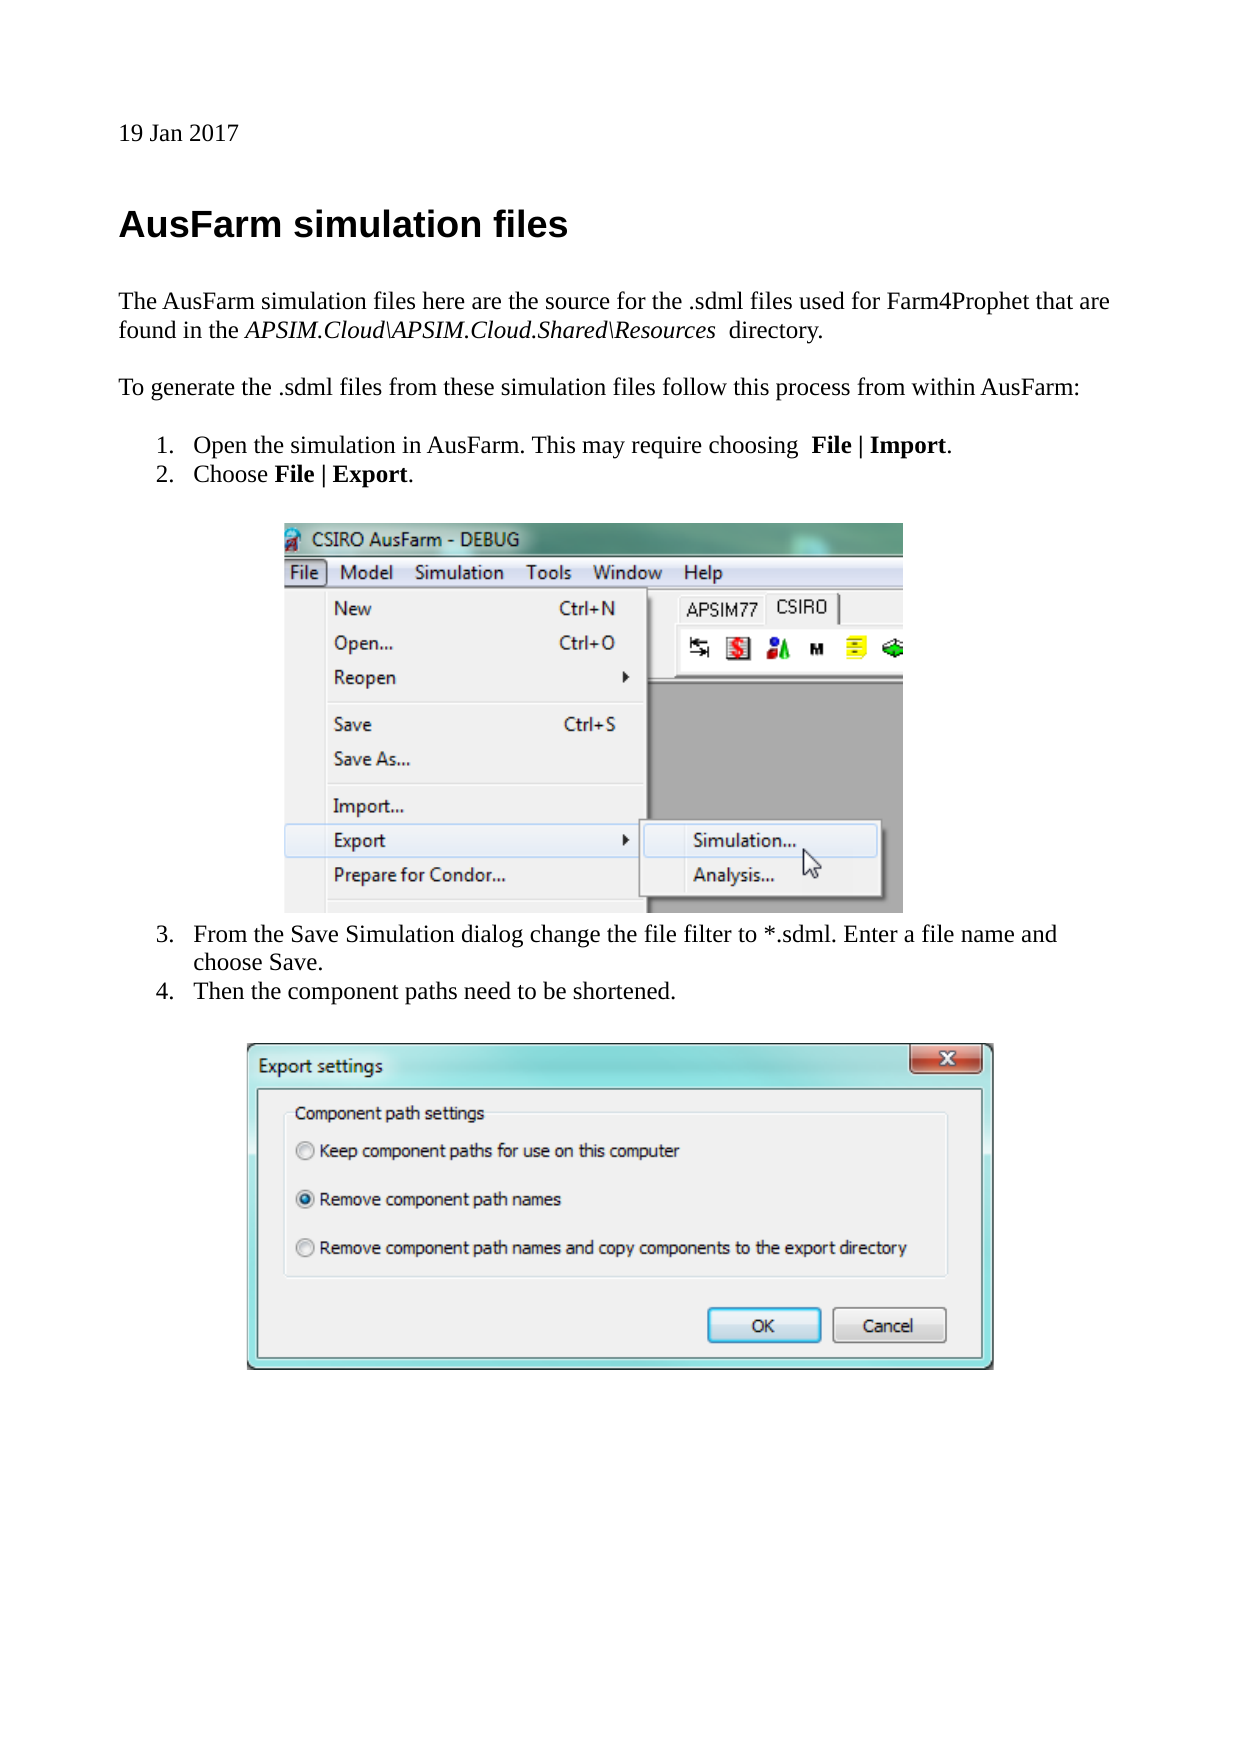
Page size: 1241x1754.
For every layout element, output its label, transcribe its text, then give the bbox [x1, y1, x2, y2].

list Choose File | Export. [156, 459, 1122, 487]
picture [284, 523, 903, 913]
list Open the simulation in AusFarm. This may require choosing File | Import. [156, 430, 1122, 459]
list From the Save Simulation dialog change the file filter to *.sdml. Enter a file name and choose Save. [156, 919, 1122, 976]
list Then the component paths need to be shortened. [156, 976, 1122, 1005]
text The AusFarm simulation files here are the source for the .sdml files used for Farm4Prophet that are found in the APSIM.Cloud\APSIM.Cloud.Shared\Resources directory. [118, 286, 1122, 344]
subtitle AusFarm simulation files [118, 201, 1122, 245]
picture [246, 1043, 994, 1370]
text To generate the .sdml files from these simulation files follow this process from within AusFarm: [118, 372, 1122, 401]
